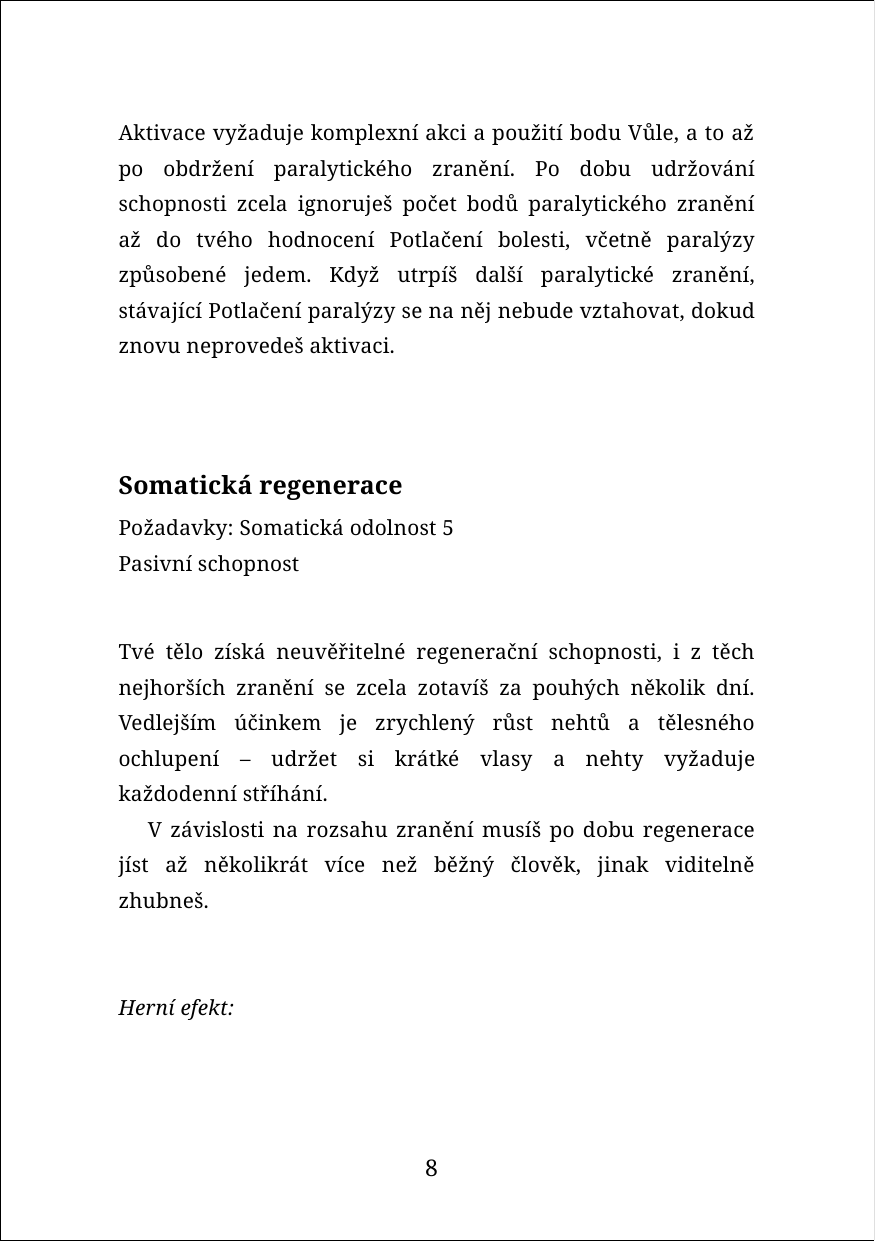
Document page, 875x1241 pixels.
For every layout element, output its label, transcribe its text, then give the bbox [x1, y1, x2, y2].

text Aktivace vyžaduje komplexní akci a použití bodu Vůle, a to až po obdržení paralytického zranění. Po dobu udržování schopnosti zcela ignoruješ počet bodů paralytického zranění až do tvého hodnocení Potlačení bolesti, včetně paralýzy způsobené jedem. Když utrpíš další paralytické zranění, stávající Potlačení paralýzy se na něj nebude vztahovat, dokud znovu neprovedeš aktivaci. [118, 118, 756, 360]
subtitle Somatická regenerace [118, 467, 756, 501]
text Požadavky: Somatická odolnost 5 Pasivní schopnost [118, 513, 756, 613]
text Herní efekt: [118, 993, 756, 1021]
text Tvé tělo získá neuvěřitelné regenerační schopnosti, i z těch nejhorších zranění se zcela zotavíš za pouhých několik dní. Vedlejším účinkem je zrychlený růst nehtů a tělesného ochlupení – udržet si krátké vlasy a nehty vyžaduje každodenní stříhání. V závislosti na rozsahu zranění musíš po dobu regenerace jíst až několikrát více než běžný člověk, jinak viditelně zhubneš. [118, 637, 756, 914]
